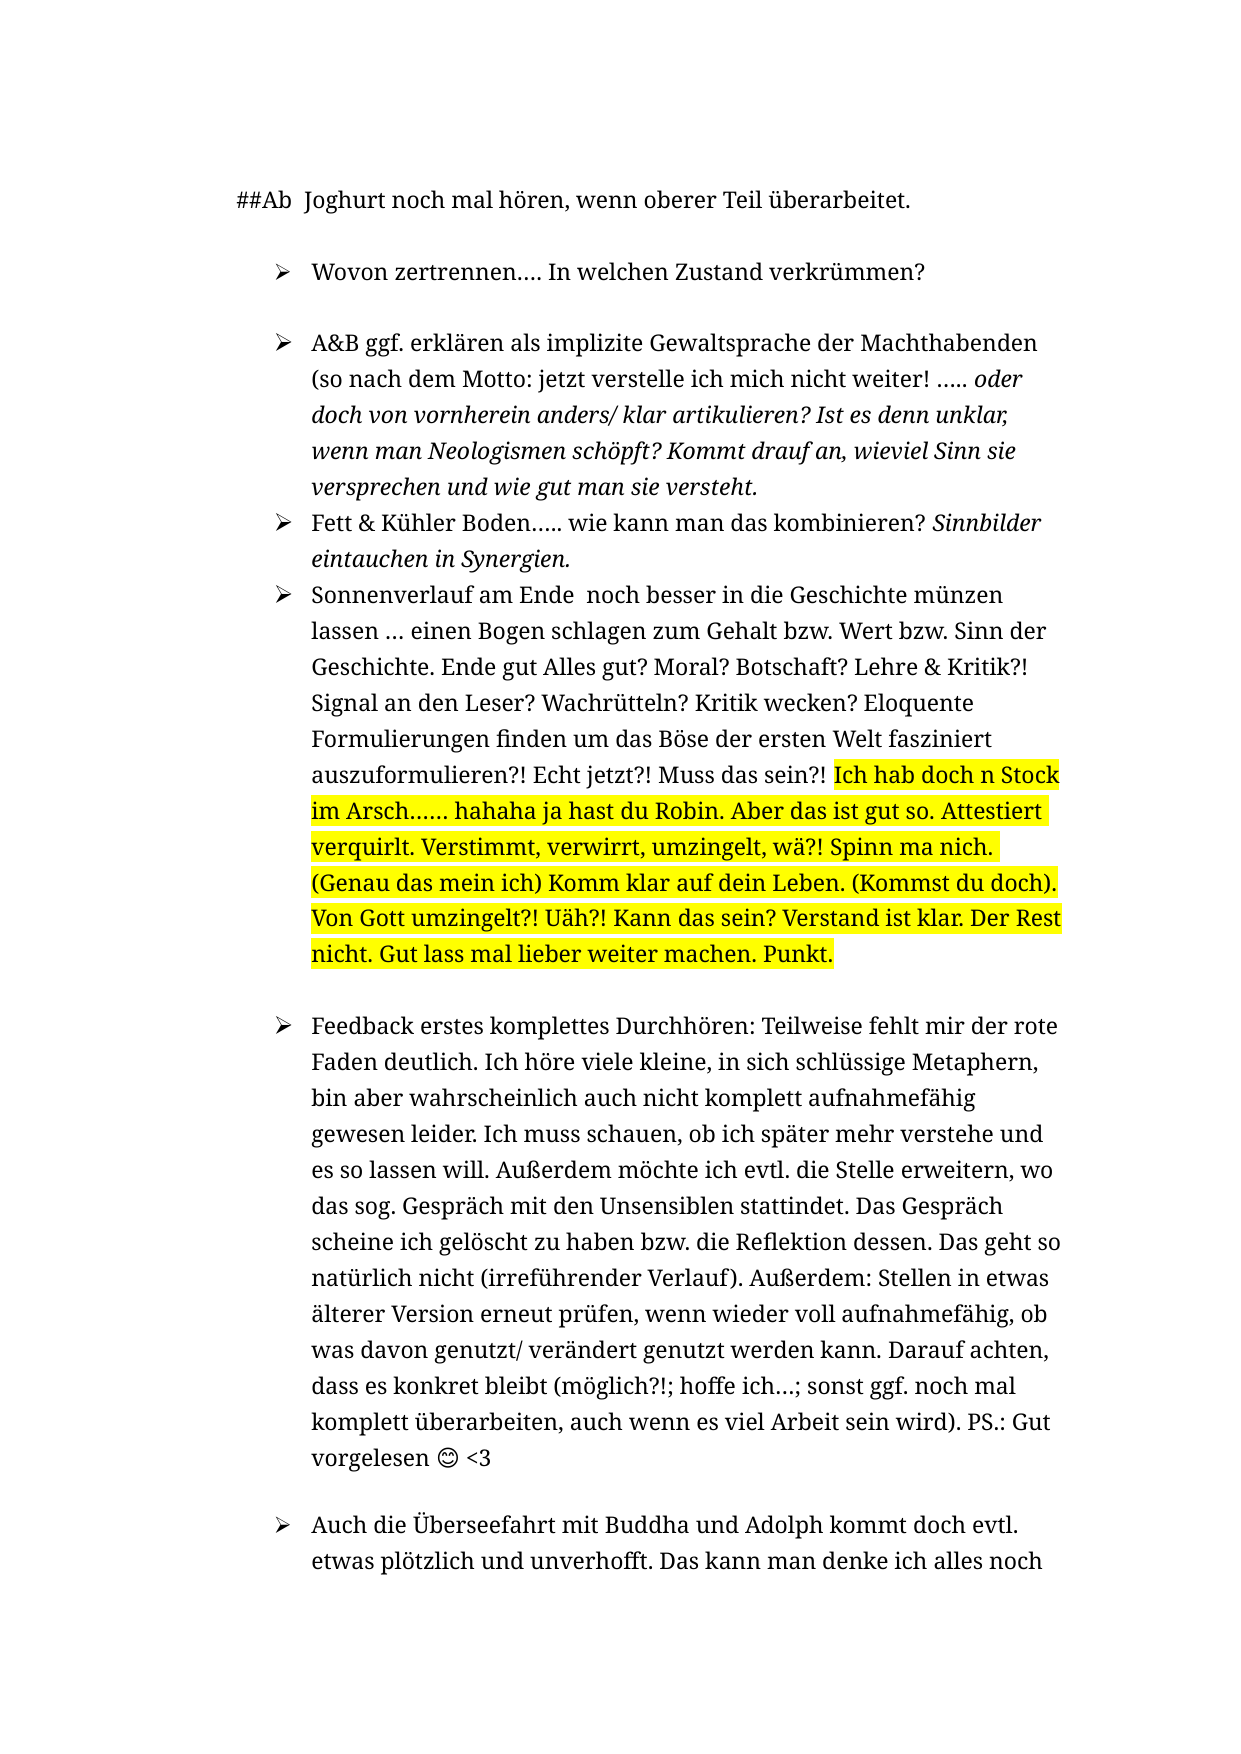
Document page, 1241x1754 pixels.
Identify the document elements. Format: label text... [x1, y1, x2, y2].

list Fett & Kühler Boden….. wie kann man das kombinieren? Sinnbilder eintauchen in Synergien. [274, 507, 1063, 574]
list Feedback erstes komplettes Durchhören: Teilweise fehlt mir der rote Faden deutlich. Ich höre viele kleine, in sich schlüssige Metaphern, bin aber wahrscheinlich auch nicht komplett aufnahmefähig gewesen leider. Ich muss schauen, ob ich später mehr verstehe und es so lassen will. Außerdem möchte ich evtl. die Stelle erweitern, wo das sog. Gespräch mit den Unsensiblen stattindet. Das Gespräch scheine ich gelöscht zu haben bzw. die Reflektion dessen. Das geht so natürlich nicht (irreführender Verlauf). Außerdem: Stellen in etwas älterer Version erneut prüfen, wenn wieder voll aufnahmefähig, ob was davon genutzt/ verändert genutzt werden kann. Darauf achten, dass es konkret bleibt (möglich?!; hoffe ich…; sonst ggf. noch mal komplett überarbeiten, auch wenn es viel Arbeit sein wird). PS.: Gut vorgelesen 😊 <3 [274, 1010, 1063, 1473]
text ##Ab Joghurt noch mal hören, wenn oberer Teil überarbeitet. [236, 184, 1063, 215]
list A&B ggf. erklären als implizite Gewaltsprache der Machthabenden (so nach dem Motto: jetzt verstelle ich mich nicht weiter! ….. oder doch von vornherein anders/ klar artikulieren? Ist es denn unklar, wenn man Neologismen schöpft? Kommt drauf an, wieviel Sinn sie versprechen und wie gut man sie versteht. [274, 327, 1063, 502]
list Wovon zertrennen…. In welchen Zustand verkrümmen? [274, 256, 1063, 287]
list Sonnenverlauf am Ende noch besser in die Geschichte münzen lassen … einen Bogen schlagen zum Gehalt bzw. Wert bzw. Sinn der Geschichte. Ende gut Alles gut? Moral? Botschaft? Lehre & Kritik?! Signal an den Leser? Wachrütteln? Kritik wecken? Eloquente Formulierungen finden um das Böse der ersten Welt fasziniert auszuformulieren?! Echt jetzt?! Muss das sein?! Ich hab doch n Stock im Arsch…… hahaha ja hast du Robin. Aber das ist gut so. Attestiert verquirlt. Verstimmt, verwirrt, umzingelt, wä?! Spinn ma nich. (Genau das mein ich) Komm klar auf dein Leben. (Kommst du doch). Von Gott umzingelt?! Uäh?! Kann das sein? Verstand ist klar. Der Rest nicht. Gut lass mal lieber weiter machen. Punkt. [274, 579, 1063, 969]
list Auch die Überseefahrt mit Buddha und Adolph kommt doch evtl. etwas plötzlich und unverhofft. Das kann man denke ich alles noch [274, 1509, 1063, 1576]
